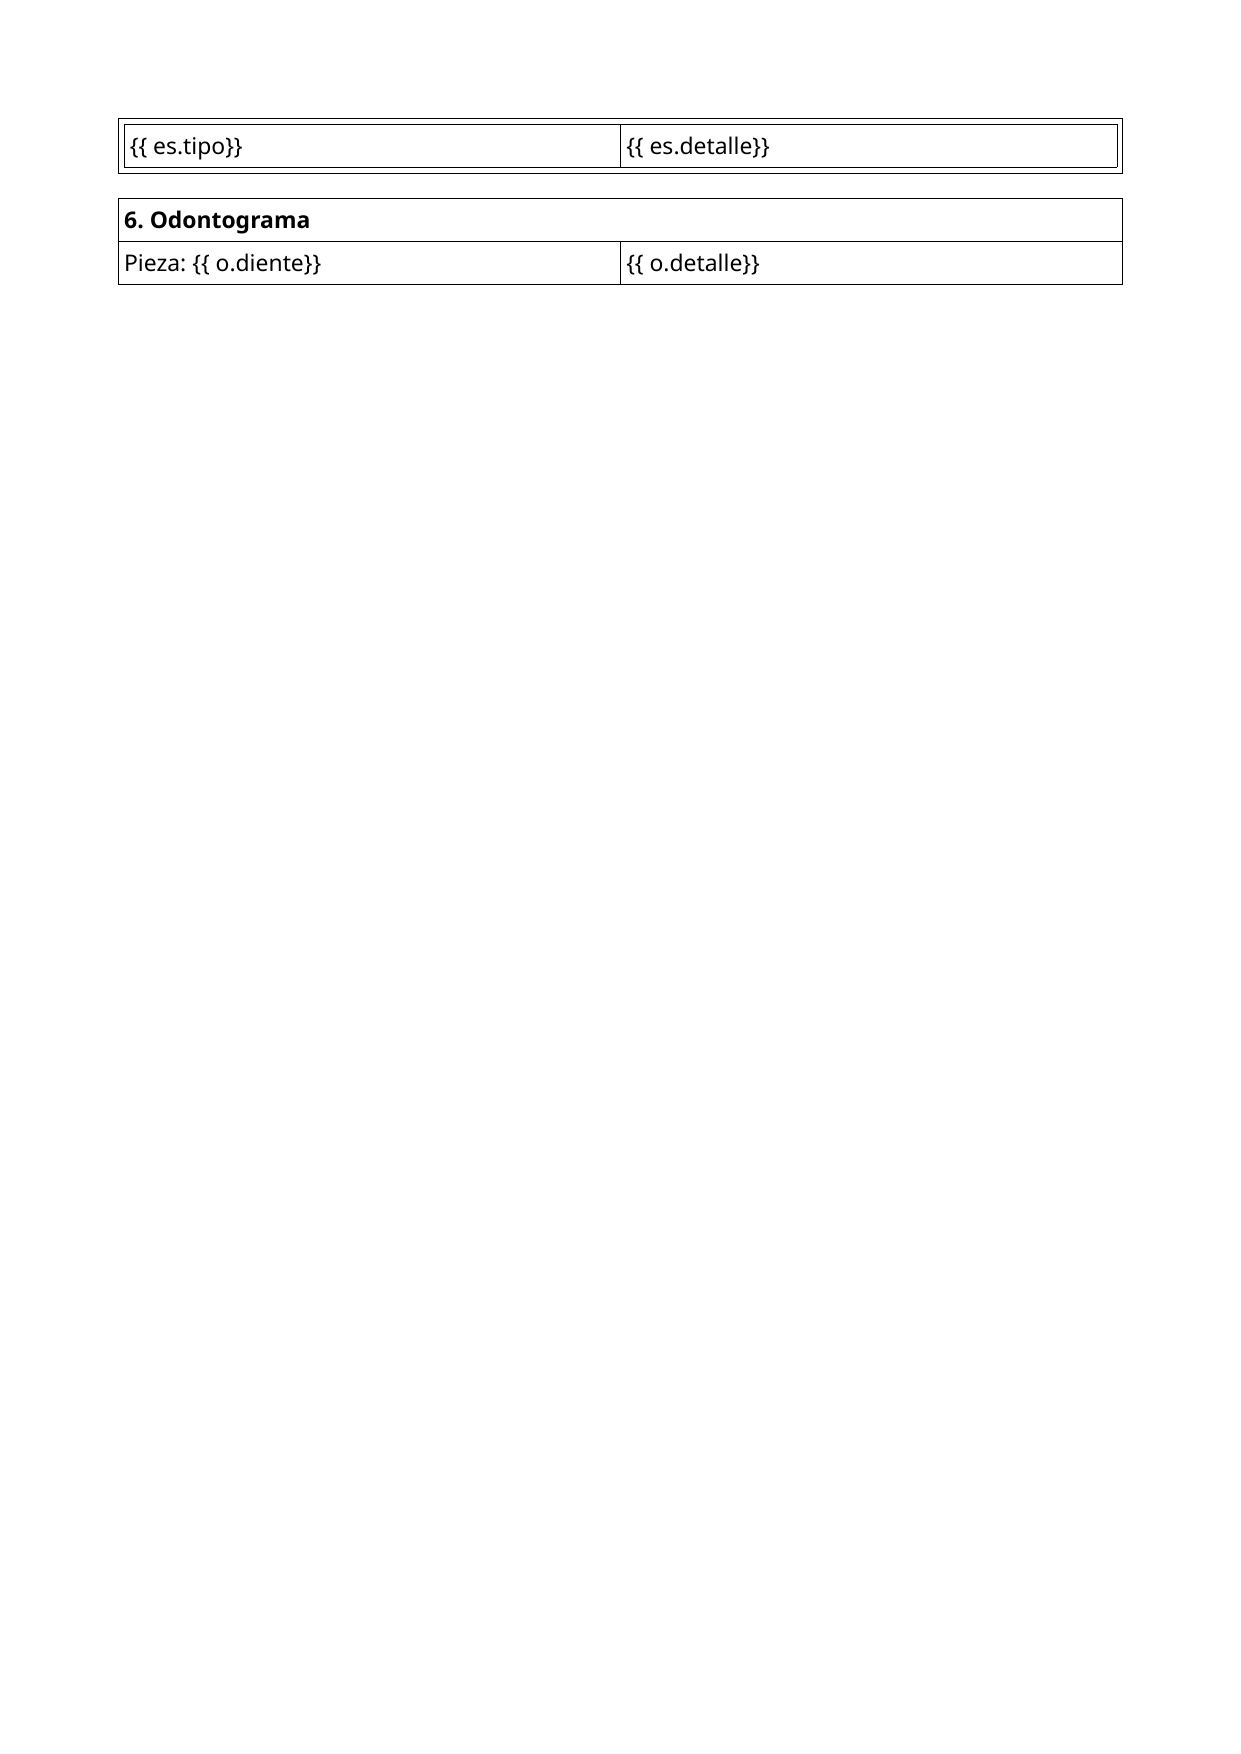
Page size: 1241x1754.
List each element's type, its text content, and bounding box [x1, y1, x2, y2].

table_cell {{ o.detalle}} [621, 242, 1122, 284]
table_header {{ es.tipo}} [125, 125, 620, 167]
table_cell Pieza: {{ o.diente}} [119, 242, 620, 284]
table_header 6. Odontograma [119, 199, 1122, 241]
table_header [119, 119, 1122, 173]
table_header {{ es.detalle}} [621, 125, 1117, 167]
